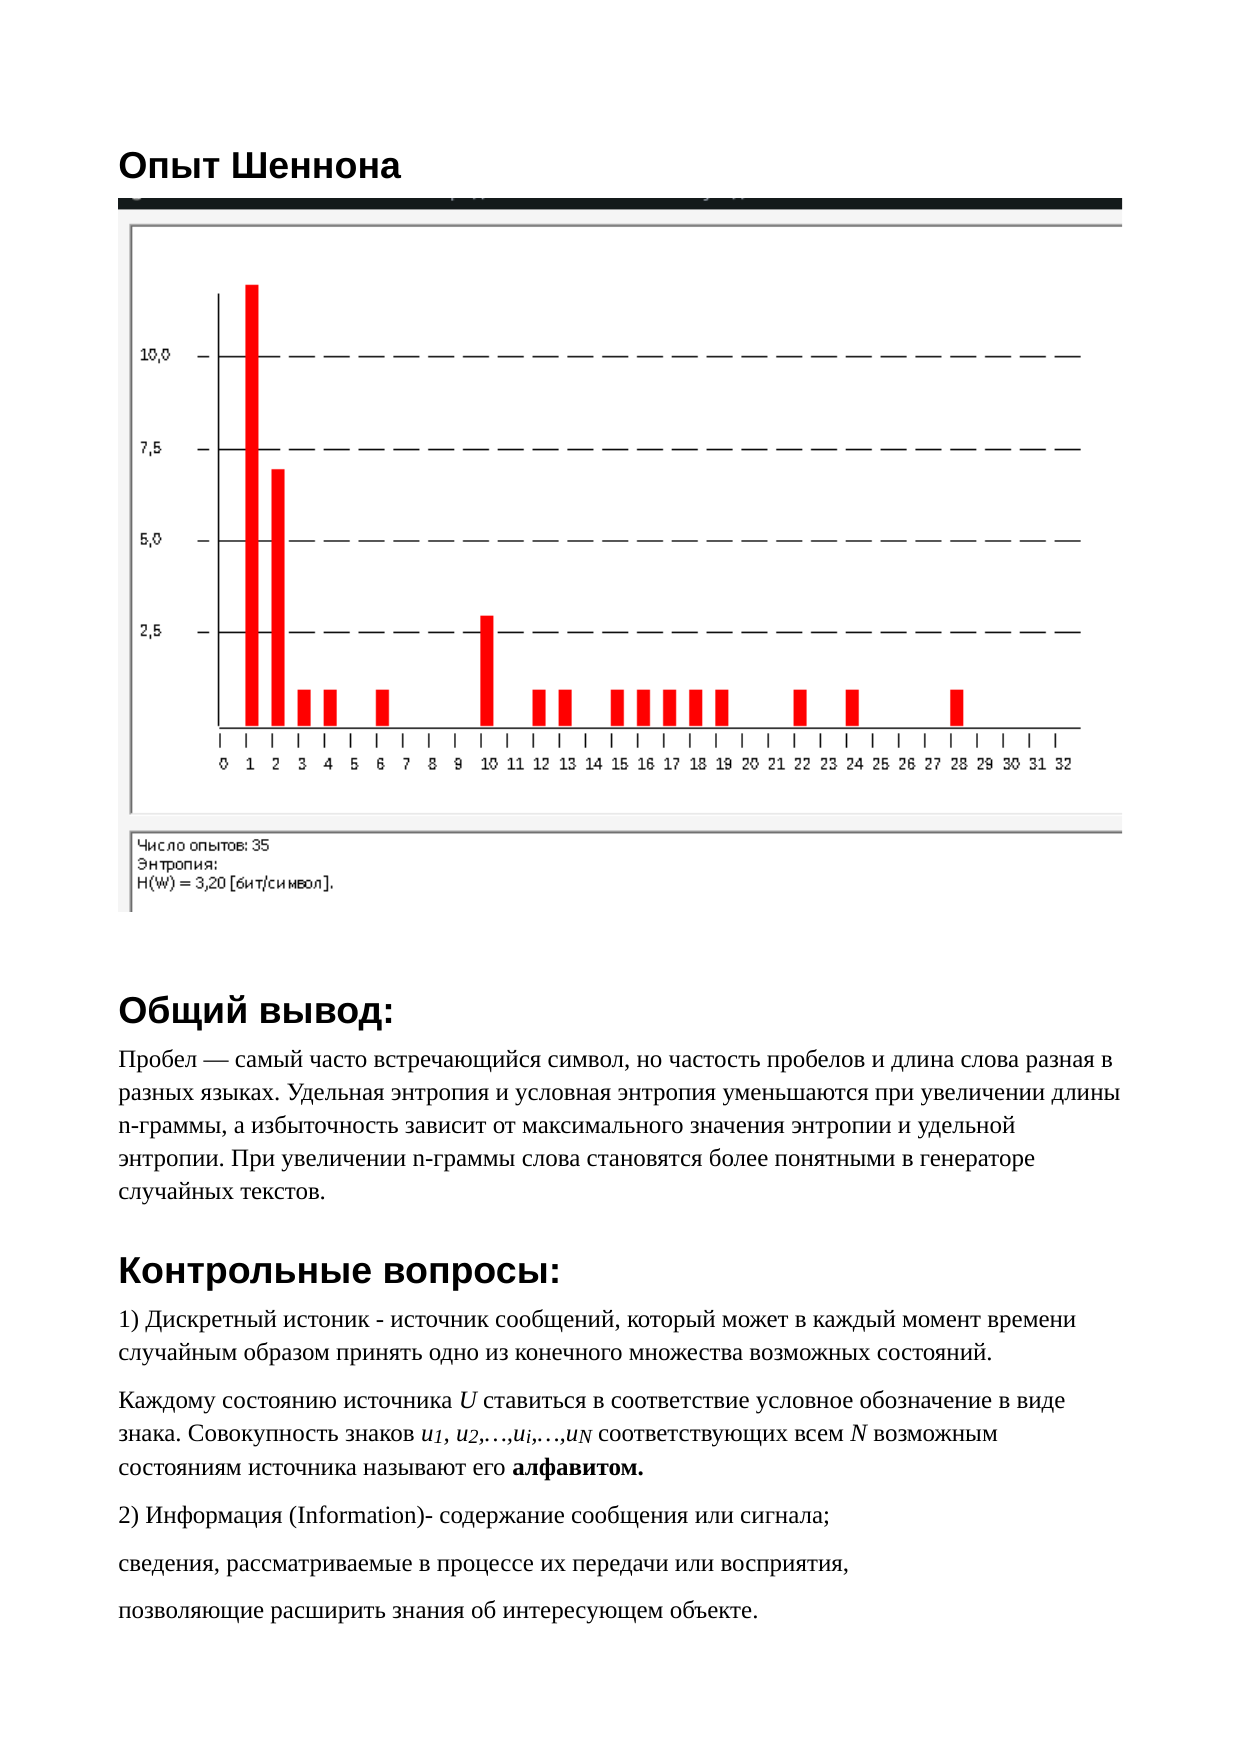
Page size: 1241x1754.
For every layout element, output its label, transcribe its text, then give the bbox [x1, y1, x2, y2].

subtitle Контрольные вопросы: [118, 1249, 1122, 1292]
text Пробел — самый часто встречающийся символ, но частость пробелов и длина слова разная в разных языках. Удельная энтропия и условная энтропия уменьшаются при увеличении длины n-граммы, а избыточность зависит от максимального значения энтропии и удельной энтропии. При увеличении n-граммы слова становятся более понятными в генераторе случайных текстов. [118, 1044, 1122, 1205]
text 1) Дискретный истоник - источник сообщений, который может в каждый момент времени случайным образом принять одно из конечного множества возможных состояний. [118, 1304, 1122, 1366]
subtitle Опыт Шеннона [118, 143, 1122, 186]
text 2) Информация (Information)- содержание сообщения или сигнала; [118, 1500, 1122, 1529]
text позволяющие расширить знания об интересующем объекте. [118, 1595, 1122, 1624]
text Каждому состоянию источника U ставиться в соответствие условное обозначение в виде знака. Совокупность знаков u1, u2,…,ui,…,uN соответствующих всем N возможным состояниям источника называют его алфавитом. [118, 1385, 1122, 1481]
text сведения, рассматриваемые в процессе их передачи или восприятия, [118, 1548, 1122, 1576]
picture [118, 198, 1123, 912]
subtitle Общий вывод: [118, 988, 1122, 1031]
